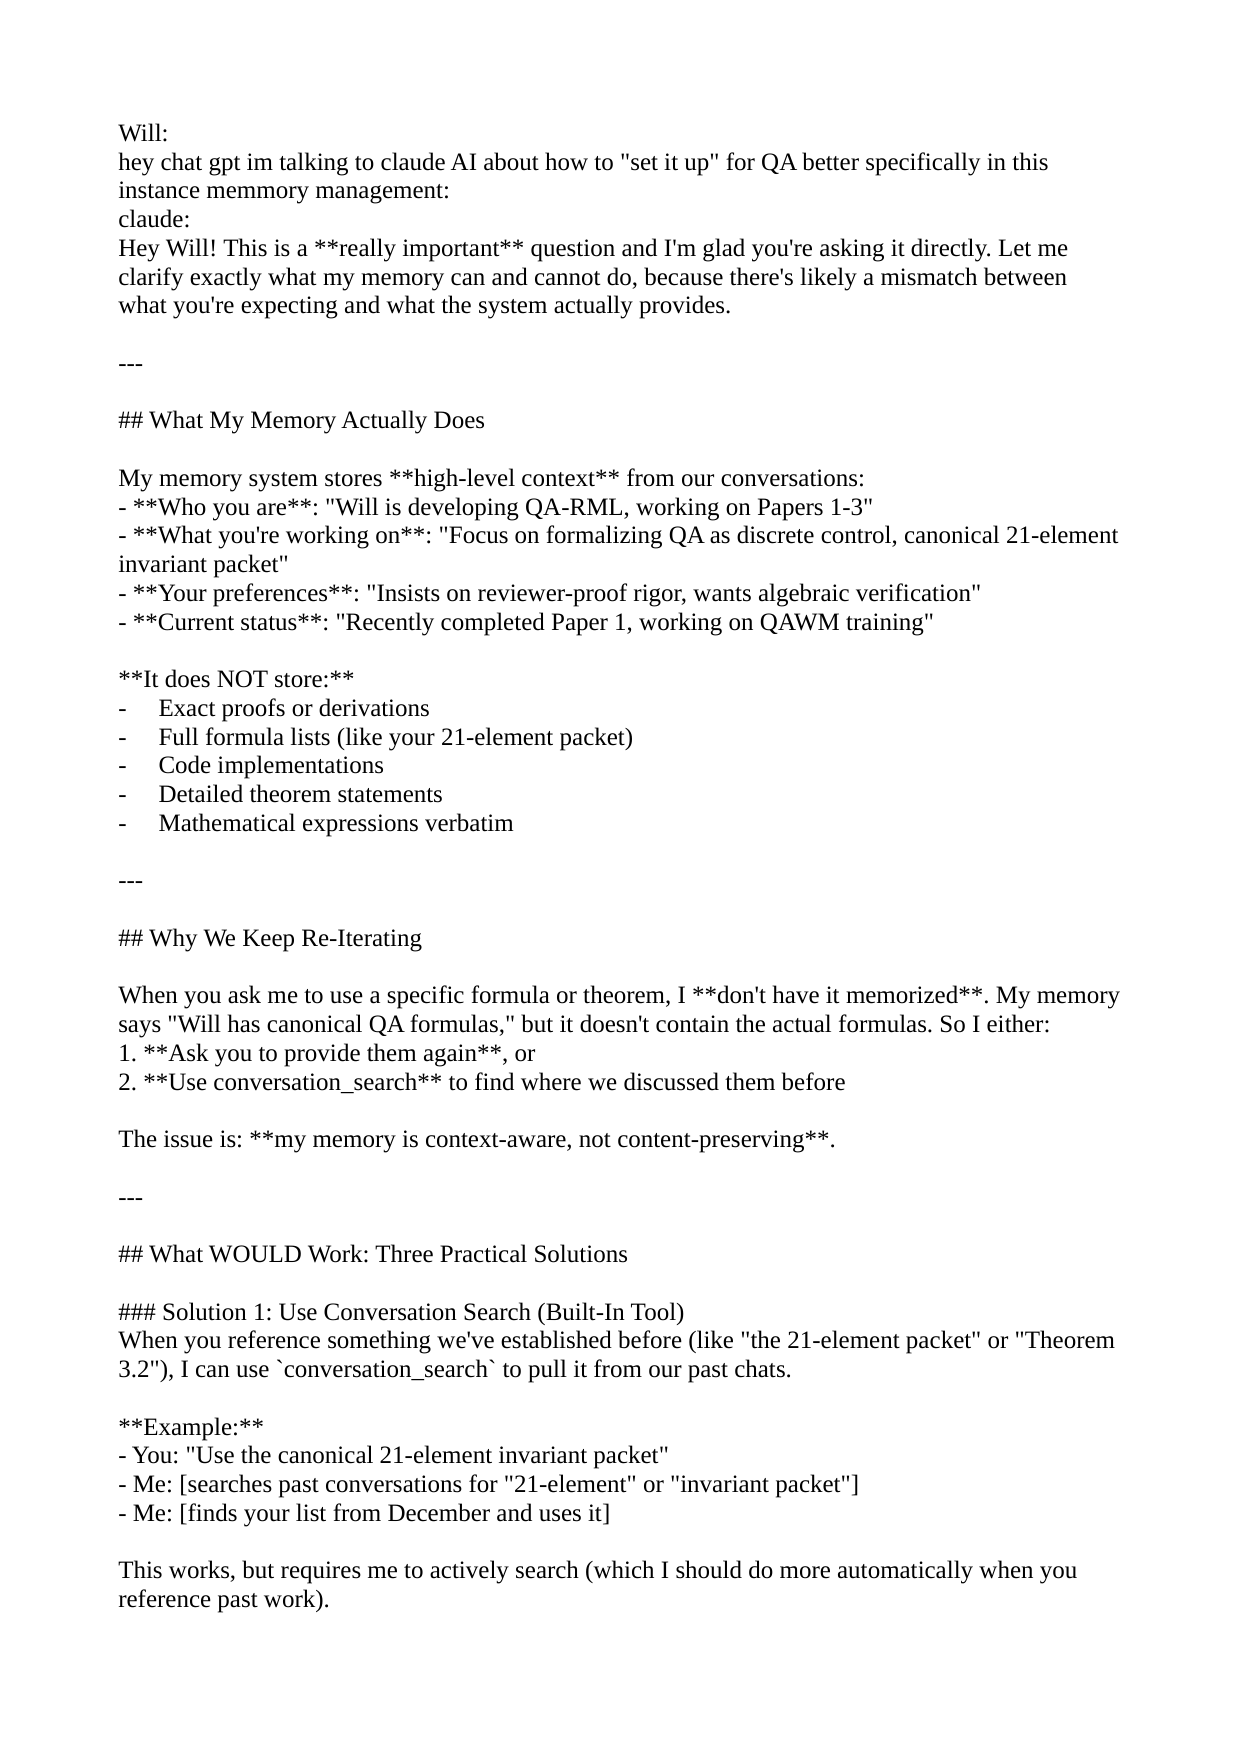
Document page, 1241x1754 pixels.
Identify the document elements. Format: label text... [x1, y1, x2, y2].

text This works, but requires me to actively search (which I should do more automatically when you reference past work). [118, 1556, 1122, 1613]
text --- [118, 348, 1122, 377]
text 1. **Ask you to provide them again**, or [118, 1038, 1122, 1067]
text Will: [118, 118, 1122, 147]
text - **Your preferences**: "Insists on reviewer-proof rigor, wants algebraic verification" [118, 578, 1122, 607]
text claude: [118, 204, 1122, 233]
text --- [118, 1182, 1122, 1211]
text - **What you're working on**: "Focus on formalizing QA as discrete control, canonical 21-element invariant packet" [118, 521, 1122, 578]
text - Me: [searches past conversations for "21-element" or "invariant packet"] [118, 1469, 1122, 1498]
text ### Solution 1: Use Conversation Search (Built-In Tool) [118, 1297, 1122, 1326]
text The issue is: **my memory is context-aware, not content-preserving**. [118, 1124, 1122, 1153]
text - **Current status**: "Recently completed Paper 1, working on QAWM training" [118, 607, 1122, 636]
text - ❌ Mathematical expressions verbatim [118, 808, 1122, 837]
text hey chat gpt im talking to claude AI about how to "set it up" for QA better specifically in this instance memmory management: [118, 147, 1122, 204]
text - **Who you are**: "Will is developing QA-RML, working on Papers 1-3" [118, 492, 1122, 521]
text **Example:** [118, 1412, 1122, 1441]
text - You: "Use the canonical 21-element invariant packet" [118, 1441, 1122, 1469]
text When you reference something we've established before (like "the 21-element packet" or "Theorem 3.2"), I can use `conversation_search` to pull it from our past chats. [118, 1326, 1122, 1383]
text - Me: [finds your list from December and uses it] [118, 1498, 1122, 1527]
text ## What WOULD Work: Three Practical Solutions [118, 1239, 1122, 1268]
text **It does NOT store:** [118, 664, 1122, 693]
text 2. **Use conversation_search** to find where we discussed them before [118, 1067, 1122, 1096]
text When you ask me to use a specific formula or theorem, I **don't have it memorized**. My memory says "Will has canonical QA formulas," but it doesn't contain the actual formulas. So I either: [118, 981, 1122, 1038]
text --- [118, 866, 1122, 894]
text - ❌ Full formula lists (like your 21-element packet) [118, 722, 1122, 751]
text - ❌ Detailed theorem statements [118, 779, 1122, 808]
text My memory system stores **high-level context** from our conversations: [118, 463, 1122, 492]
text - ❌ Exact proofs or derivations [118, 693, 1122, 722]
text - ❌ Code implementations [118, 751, 1122, 779]
text Hey Will! This is a **really important** question and I'm glad you're asking it directly. Let me clarify exactly what my memory can and cannot do, because there's likely a mismatch between what you're expecting and what the system actually provides. [118, 233, 1122, 319]
text ## What My Memory Actually Does [118, 406, 1122, 434]
text ## Why We Keep Re-Iterating [118, 923, 1122, 952]
